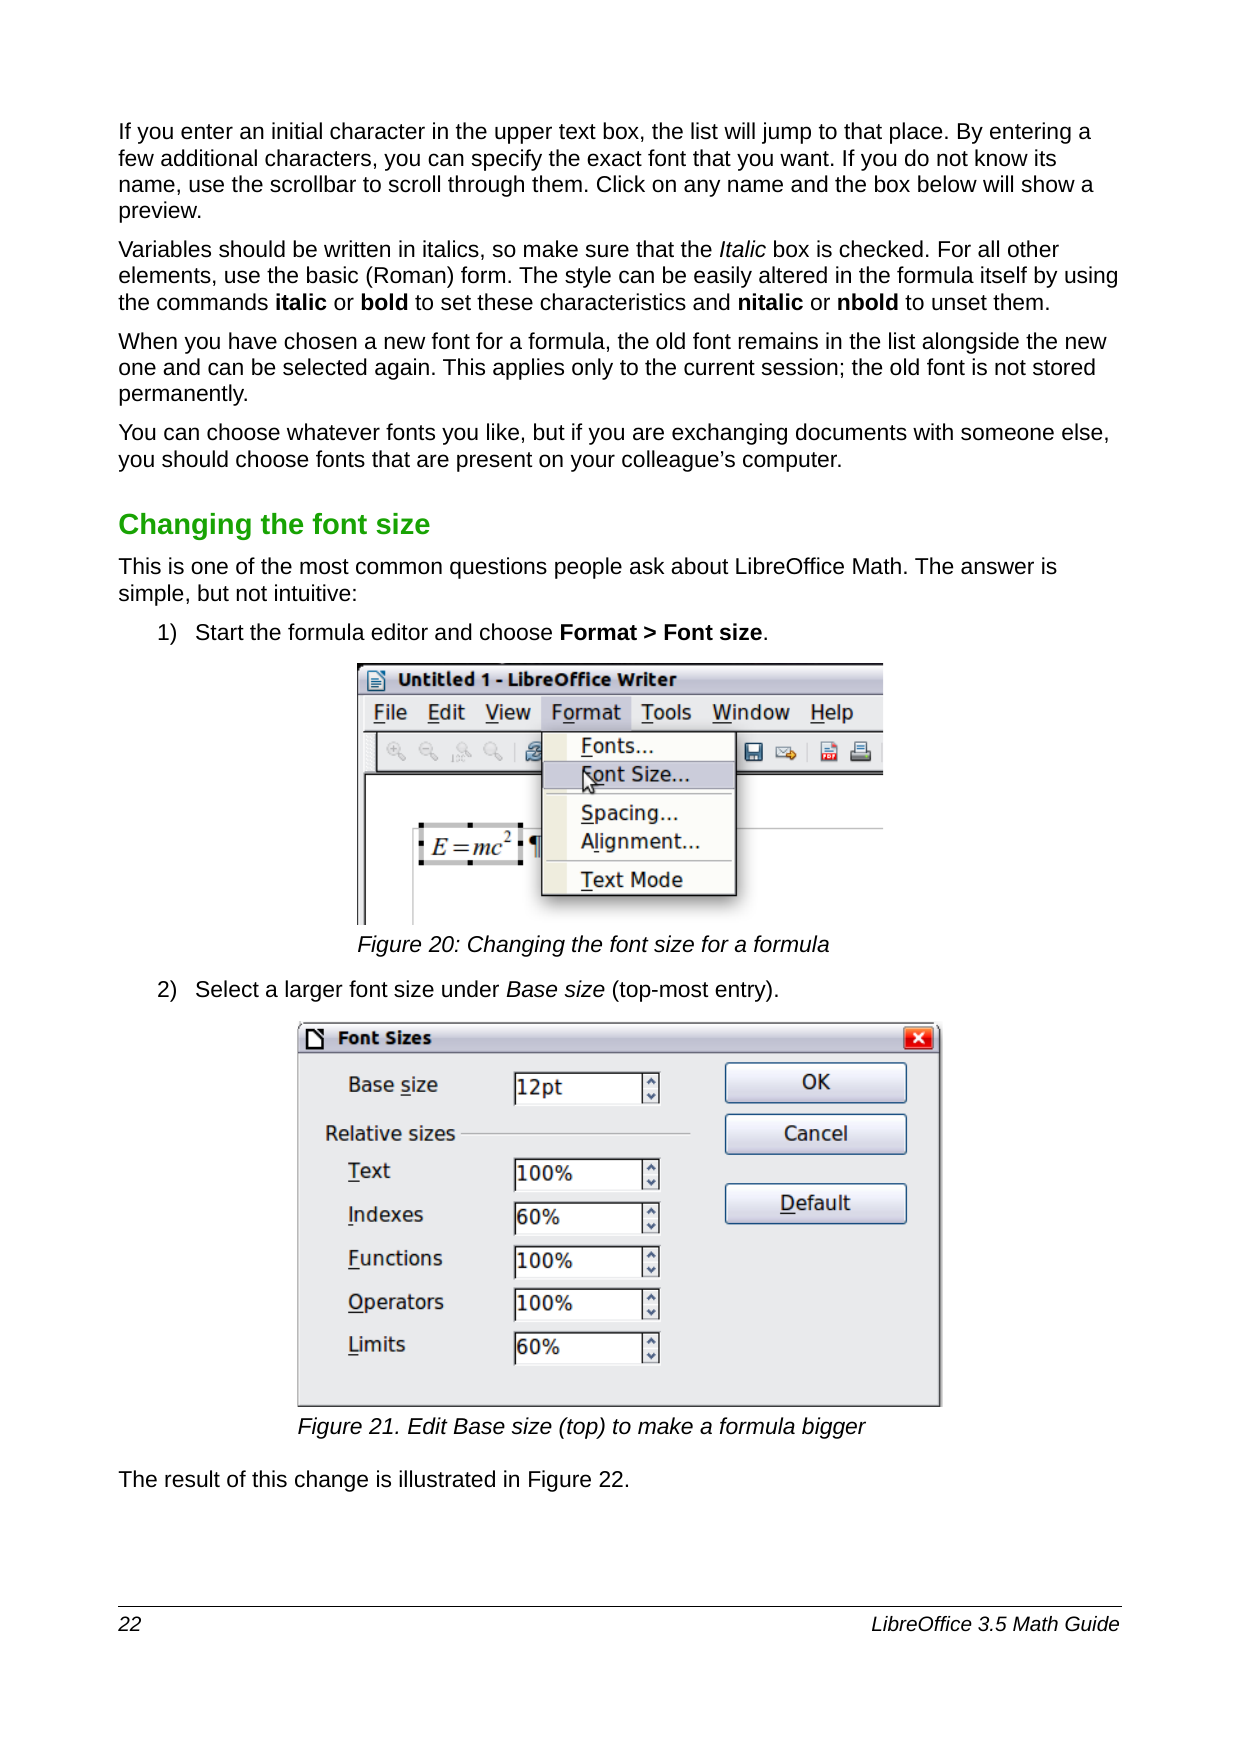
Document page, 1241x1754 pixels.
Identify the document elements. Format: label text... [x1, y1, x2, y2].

list Start the formula editor and choose Format > Font size. [177, 618, 1122, 645]
text The result of this change is illustrated in Figure 22. [118, 1466, 1122, 1492]
subtitle Changing the font size [118, 507, 1122, 541]
list Select a larger font size under Base size (top-most entry). [177, 976, 1122, 1002]
text You can choose whatever fonts you like, but if you are exchanging documents with someone else, you should choose fonts that are present on your colleague’s computer. [118, 419, 1122, 472]
text When you have chosen a new font for a formula, the old font remains in the list alongside the new one and can be selected again. This applies only to the current session; the old font is not stored permanently. [118, 328, 1122, 407]
text Figure 20: Changing the font size for a formula [357, 931, 883, 958]
text This is one of the most common questions people ask about LibreOffice Math. The answer is simple, but not intuitive: [118, 553, 1122, 606]
text Figure 21. Edit Base size (top) to make a formula bigger [297, 1413, 943, 1439]
text Variables should be written in italics, so make sure that the Italic box is checked. For all other elements, use the basic (Roman) form. The style can be easily altered in the formula itself by using the commands italic or bold to set these characteristics and nitalic or nbold to unset them. [118, 236, 1122, 315]
picture [357, 663, 884, 925]
picture [297, 1021, 943, 1407]
text If you enter an initial character in the upper text box, the list will jump to that place. By entering a few additional characters, you can specify the exact font that you want. If you do not know its name, use the scrollbar to scroll through them. Click on any name and the box below will show a preview. [118, 118, 1122, 223]
